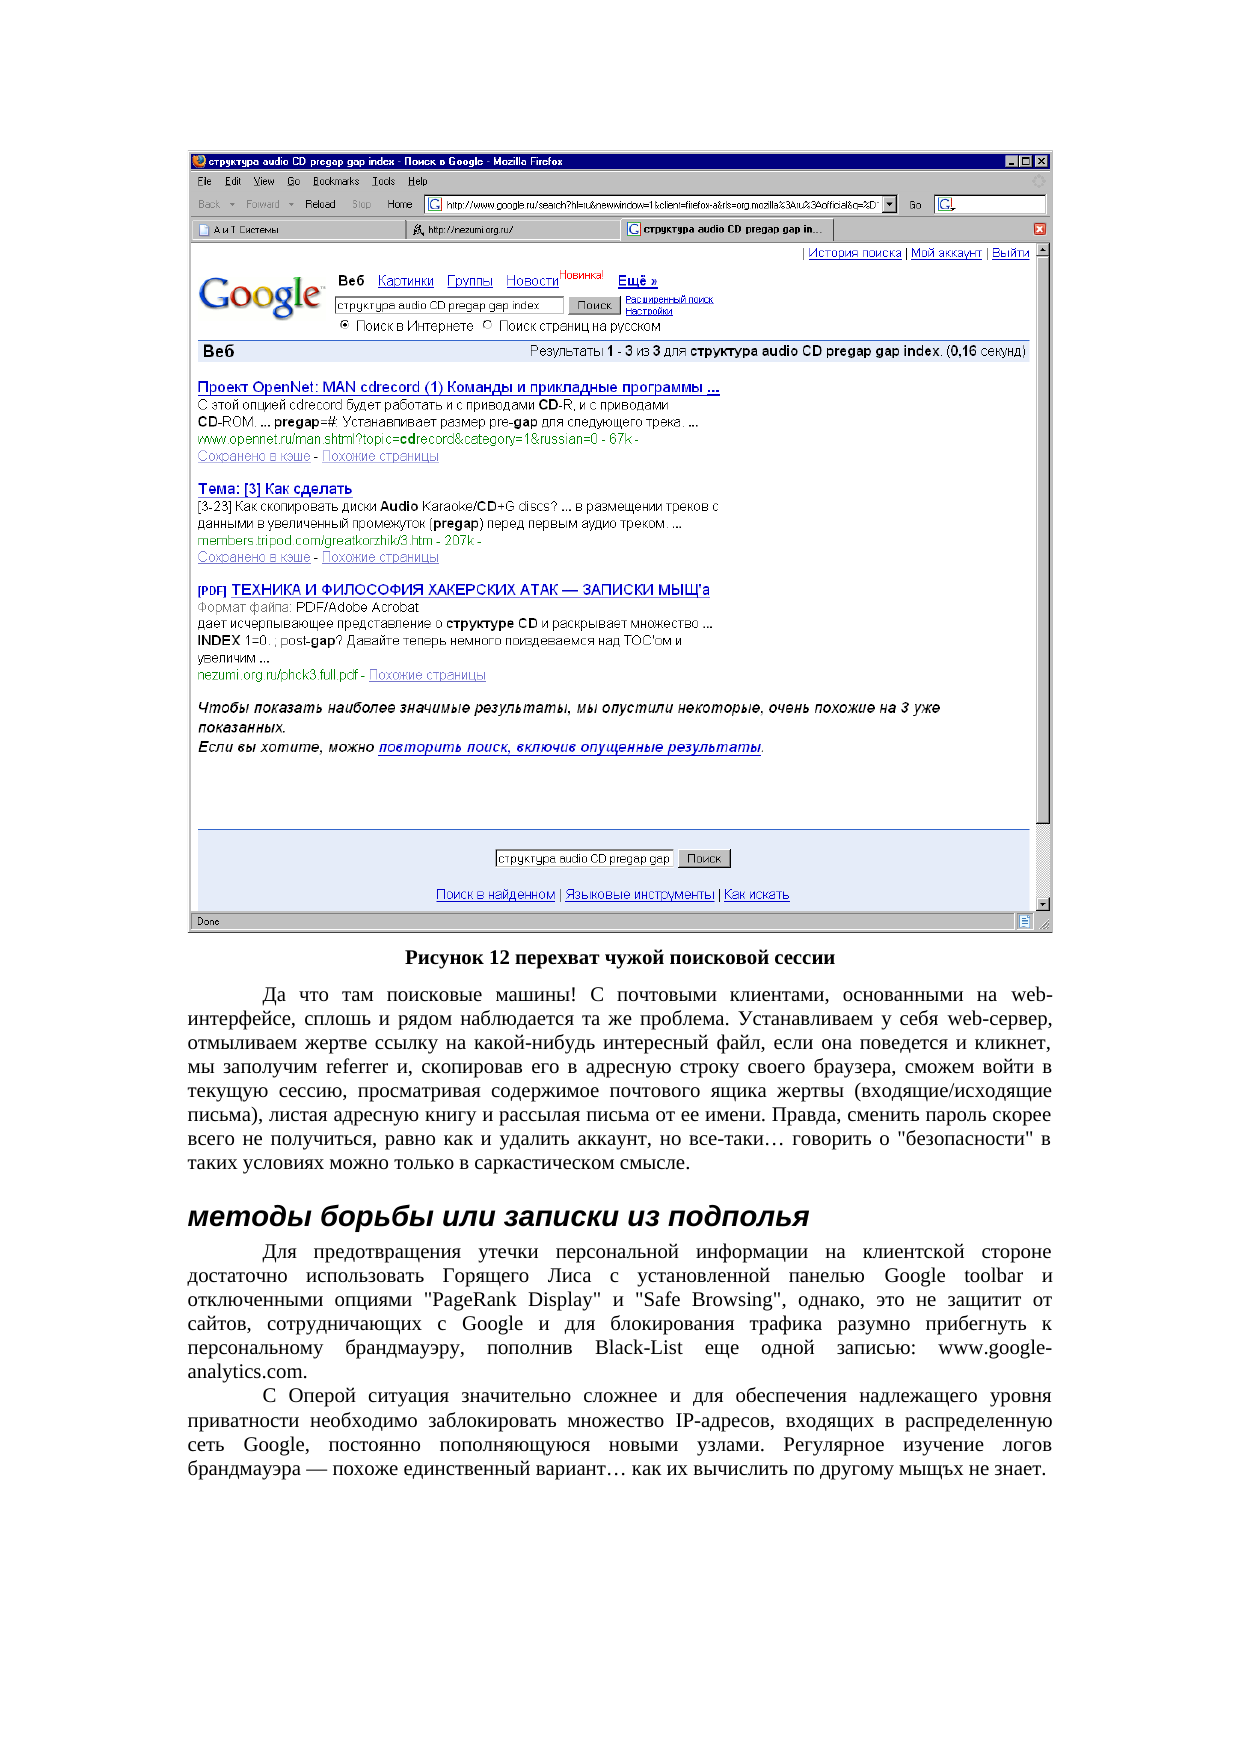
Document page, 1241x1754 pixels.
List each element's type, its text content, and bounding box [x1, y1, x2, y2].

picture [187, 150, 1053, 933]
text С Оперой ситуация значительно сложнее и для обеспечения надлежащего уровня приватности необходимо заблокировать множество IP-адресов, входящих в распределенную сеть Google, постоянно пополняющуюся новыми узлами. Регулярное изучение логов брандмауэра — похоже единственный вариант… как их вычислить по другому мыщъх не знает. [187, 1383, 1053, 1480]
text Да что там поисковые машины! С почтовыми клиентами, основанными на web-интерфейсе, сплошь и рядом наблюдается та же проблема. Устанавливаем у себя web-сервер, отмыливаем жертве ссылку на какой-нибудь интересный файл, если она поведется и кликнет, мы заполучим referrer и, скопировав его в адресную строку своего браузера, сможем войти в текущую сессию, просматривая содержимое почтового ящика жертвы (входящие/исходящие письма), листая адресную книгу и рассылая письма от ее имени. Правда, сменить пароль скорее всего не получиться, равно как и удалить аккаунт, но все-таки… говорить о "безопасности" в таких условиях можно только в саркастическом смысле. [187, 982, 1053, 1174]
subtitle методы борьбы или записки из подполья [187, 1199, 1053, 1233]
text Для предотвращения утечки персональной информации на клиентской стороне достаточно использовать Горящего Лиса с установленной панелью Google toolbar и отключенными опциями "PageRank Display" и "Safe Browsing", однако, это не защитит от сайтов, сотрудничающих с Google и для блокирования трафика разумно прибегнуть к персональному брандмауэру, пополнив Black-List еще одной записью: www.google-analytics.com. [187, 1239, 1053, 1383]
text Рисунок 12 перехват чужой поисковой сессии [187, 945, 1053, 969]
